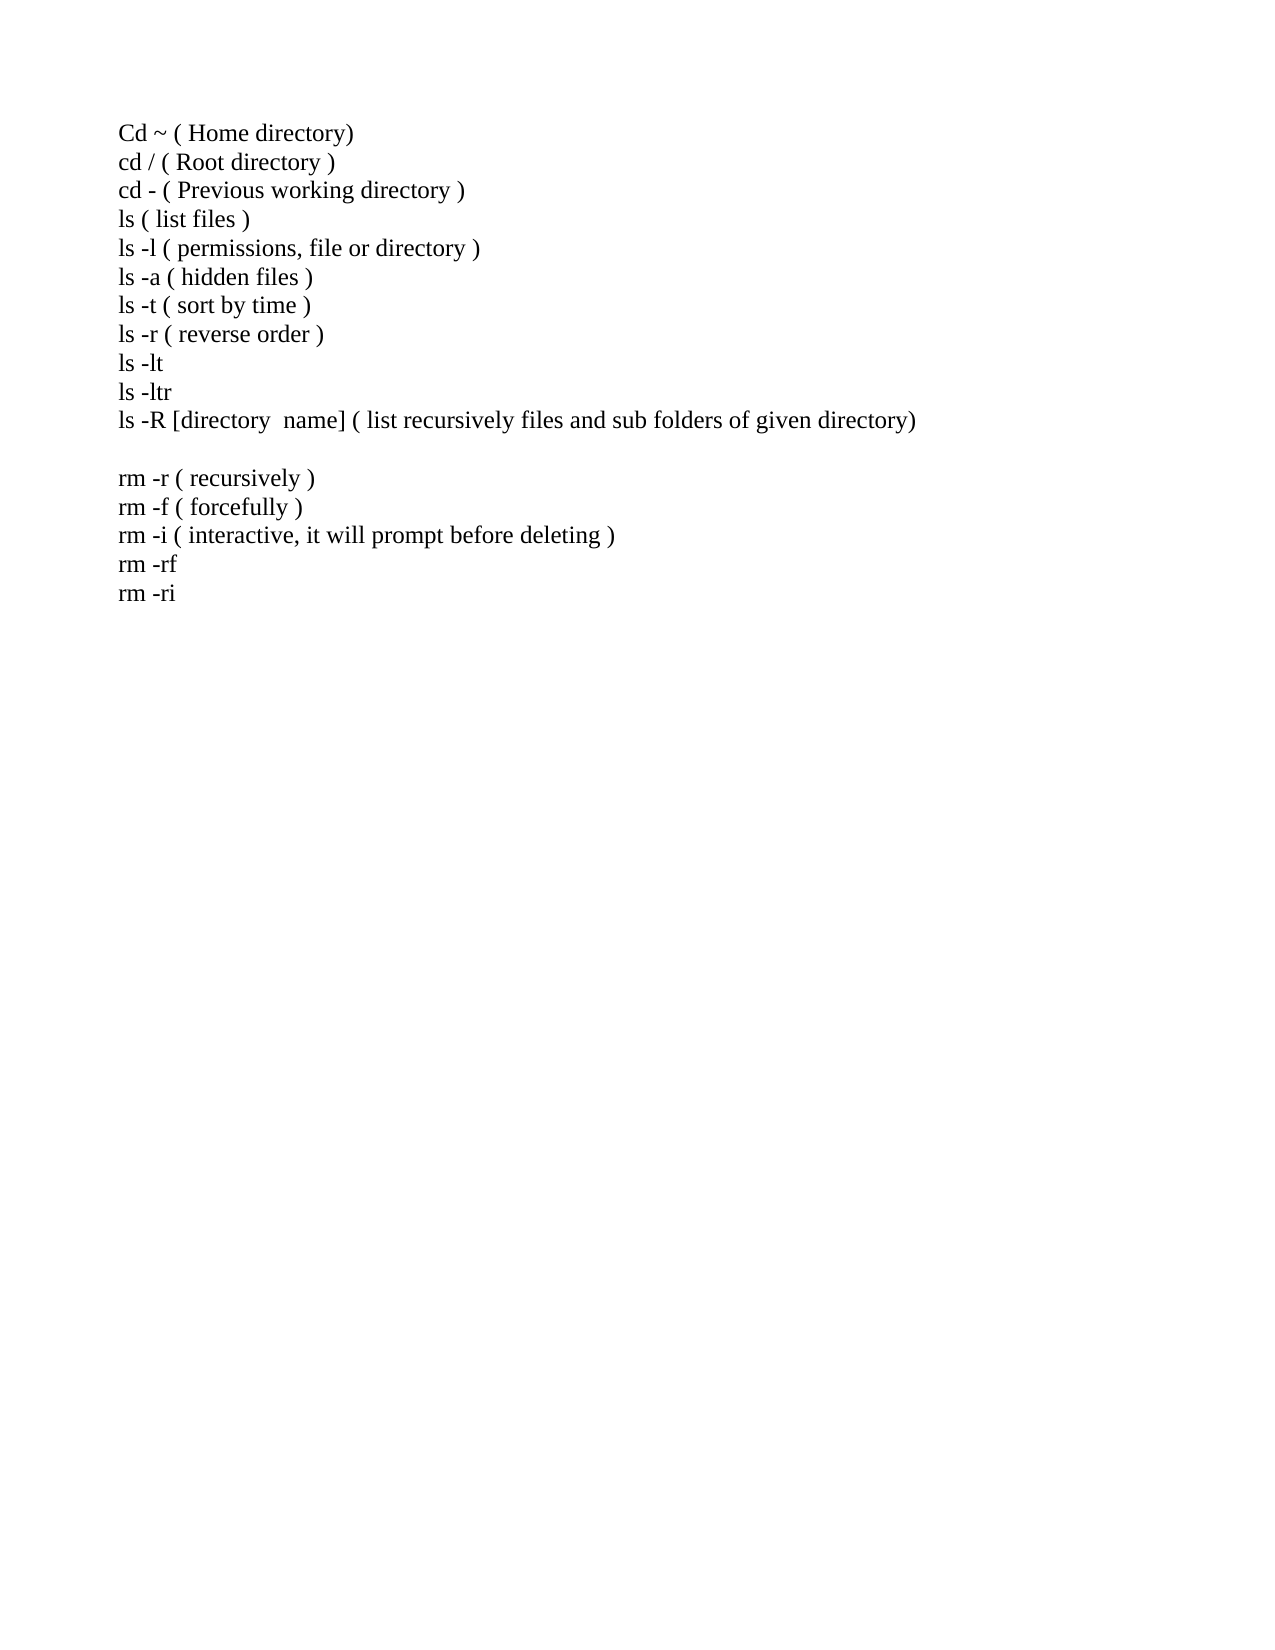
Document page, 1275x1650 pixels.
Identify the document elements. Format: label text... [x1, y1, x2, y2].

text ls -l ( permissions, file or directory ) [118, 233, 1157, 262]
text cd / ( Root directory ) [118, 147, 1157, 176]
text ls -a ( hidden files ) [118, 262, 1157, 291]
text ls -R [directory name] ( list recursively files and sub folders of given directory) [118, 406, 1157, 434]
text ls -r ( reverse order ) [118, 319, 1157, 348]
text rm -rf [118, 549, 1157, 578]
text rm -r ( recursively ) [118, 463, 1157, 492]
text ls -ltr [118, 377, 1157, 406]
text ls -lt [118, 348, 1157, 377]
text Cd ~ ( Home directory) [118, 118, 1157, 147]
text rm -f ( forcefully ) [118, 492, 1157, 521]
text rm -ri [118, 578, 1157, 607]
text cd - ( Previous working directory ) [118, 176, 1157, 204]
text rm -i ( interactive, it will prompt before deleting ) [118, 521, 1157, 549]
text ls ( list files ) [118, 204, 1157, 233]
text ls -t ( sort by time ) [118, 291, 1157, 319]
